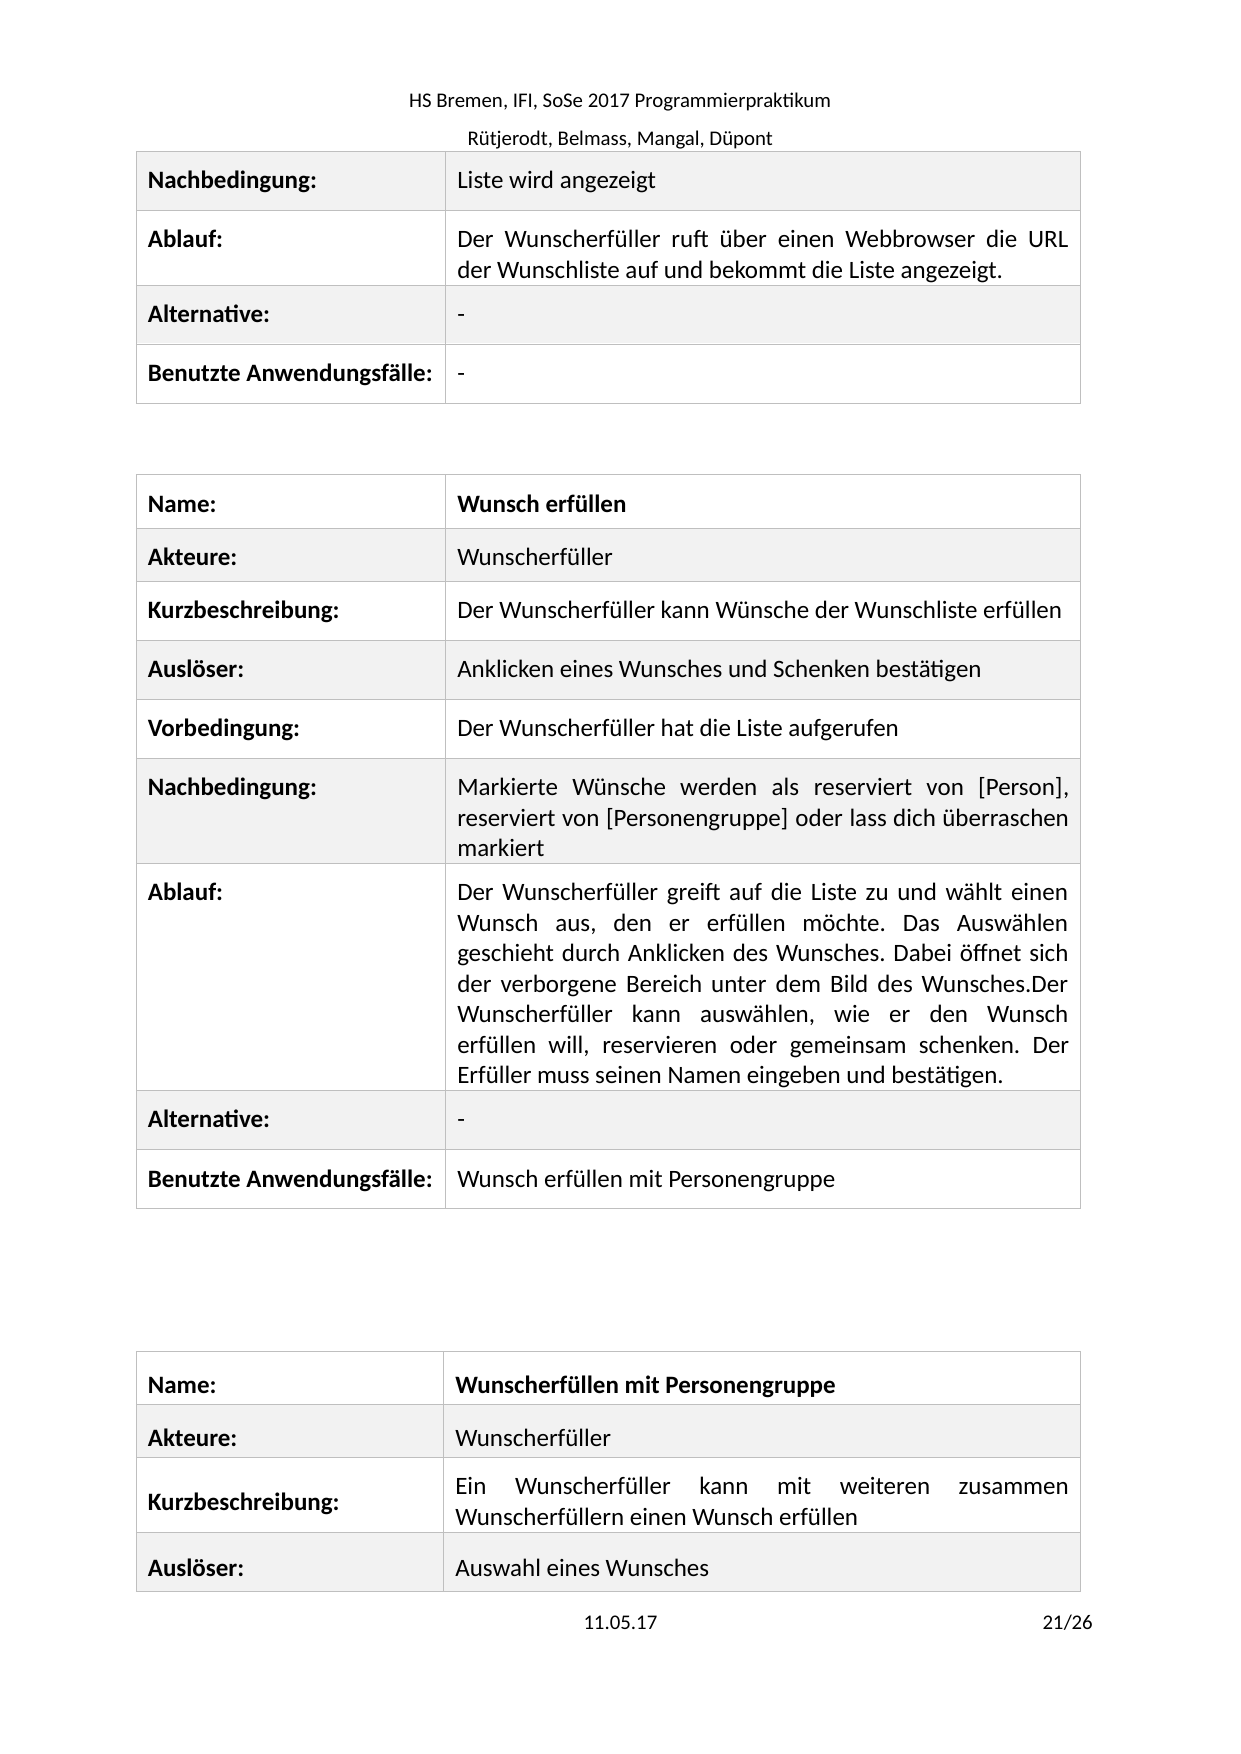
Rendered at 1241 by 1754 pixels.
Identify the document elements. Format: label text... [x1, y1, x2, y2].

table_cell Ein Wunscherfüller kann mit weiteren zusammen Wunscherfüllern einen Wunsch erfüllen [444, 1458, 1080, 1532]
table_cell Alternative: [137, 1091, 445, 1149]
table_cell Ablauf: [137, 211, 445, 284]
table_cell Auslöser: [137, 1533, 443, 1591]
table_cell Alternative: [137, 286, 445, 343]
table_cell Benutzte Anwendungsfälle: [137, 1150, 445, 1208]
table_cell Liste wird angezeigt [446, 152, 1080, 210]
table_cell Anklicken eines Wunsches und Schenken bestätigen [446, 641, 1080, 699]
table_cell - [446, 286, 1080, 343]
table_cell Wunscherfüller [446, 529, 1080, 581]
table_cell Nachbedingung: [137, 152, 445, 210]
table_cell Akteure: [137, 1405, 443, 1457]
table_cell Der Wunscherfüller greift auf die Liste zu und wählt einen Wunsch aus, den er erfüllen möchte. Das Auswählen geschieht durch Anklicken des Wunsches. Dabei öffnet sich der verborgene Bereich unter dem Bild des Wunsches.Der Wunscherfüller kann auswählen, wie er den Wunsch erfüllen will, reservieren oder gemeinsam schenken. Der Erfüller muss seinen Namen eingeben und bestätigen. [446, 864, 1080, 1090]
table_cell - [446, 345, 1080, 403]
table_cell Der Wunscherfüller kann Wünsche der Wunschliste erfüllen [446, 582, 1080, 640]
table_cell Benutzte Anwendungsfälle: [137, 345, 445, 403]
table_cell Der Wunscherfüller hat die Liste aufgerufen [446, 700, 1080, 758]
table_cell Auslöser: [137, 641, 445, 699]
table_cell Ablauf: [137, 864, 445, 1090]
table_cell Markierte Wünsche werden als reserviert von [Person], reserviert von [Personengruppe] oder lass dich überraschen markiert [446, 759, 1080, 863]
table_cell Kurzbeschreibung: [137, 1458, 443, 1532]
table_cell Kurzbeschreibung: [137, 582, 445, 640]
table_header Name: [137, 475, 445, 527]
table_cell Wunscherfüller [444, 1405, 1080, 1457]
table_cell Der Wunscherfüller ruft über einen Webbrowser die URL der Wunschliste auf und bekommt die Liste angezeigt. [446, 211, 1080, 284]
table_header Name: [137, 1352, 443, 1404]
table_header Wunsch erfüllen [446, 475, 1080, 527]
table_cell Vorbedingung: [137, 700, 445, 758]
table_cell - [446, 1091, 1080, 1149]
table_cell Akteure: [137, 529, 445, 581]
table_cell Nachbedingung: [137, 759, 445, 863]
table_header Wunscherfüllen mit Personengruppe [444, 1352, 1080, 1404]
table_cell Wunsch erfüllen mit Personengruppe [446, 1150, 1080, 1208]
table_cell Auswahl eines Wunsches [444, 1533, 1080, 1591]
